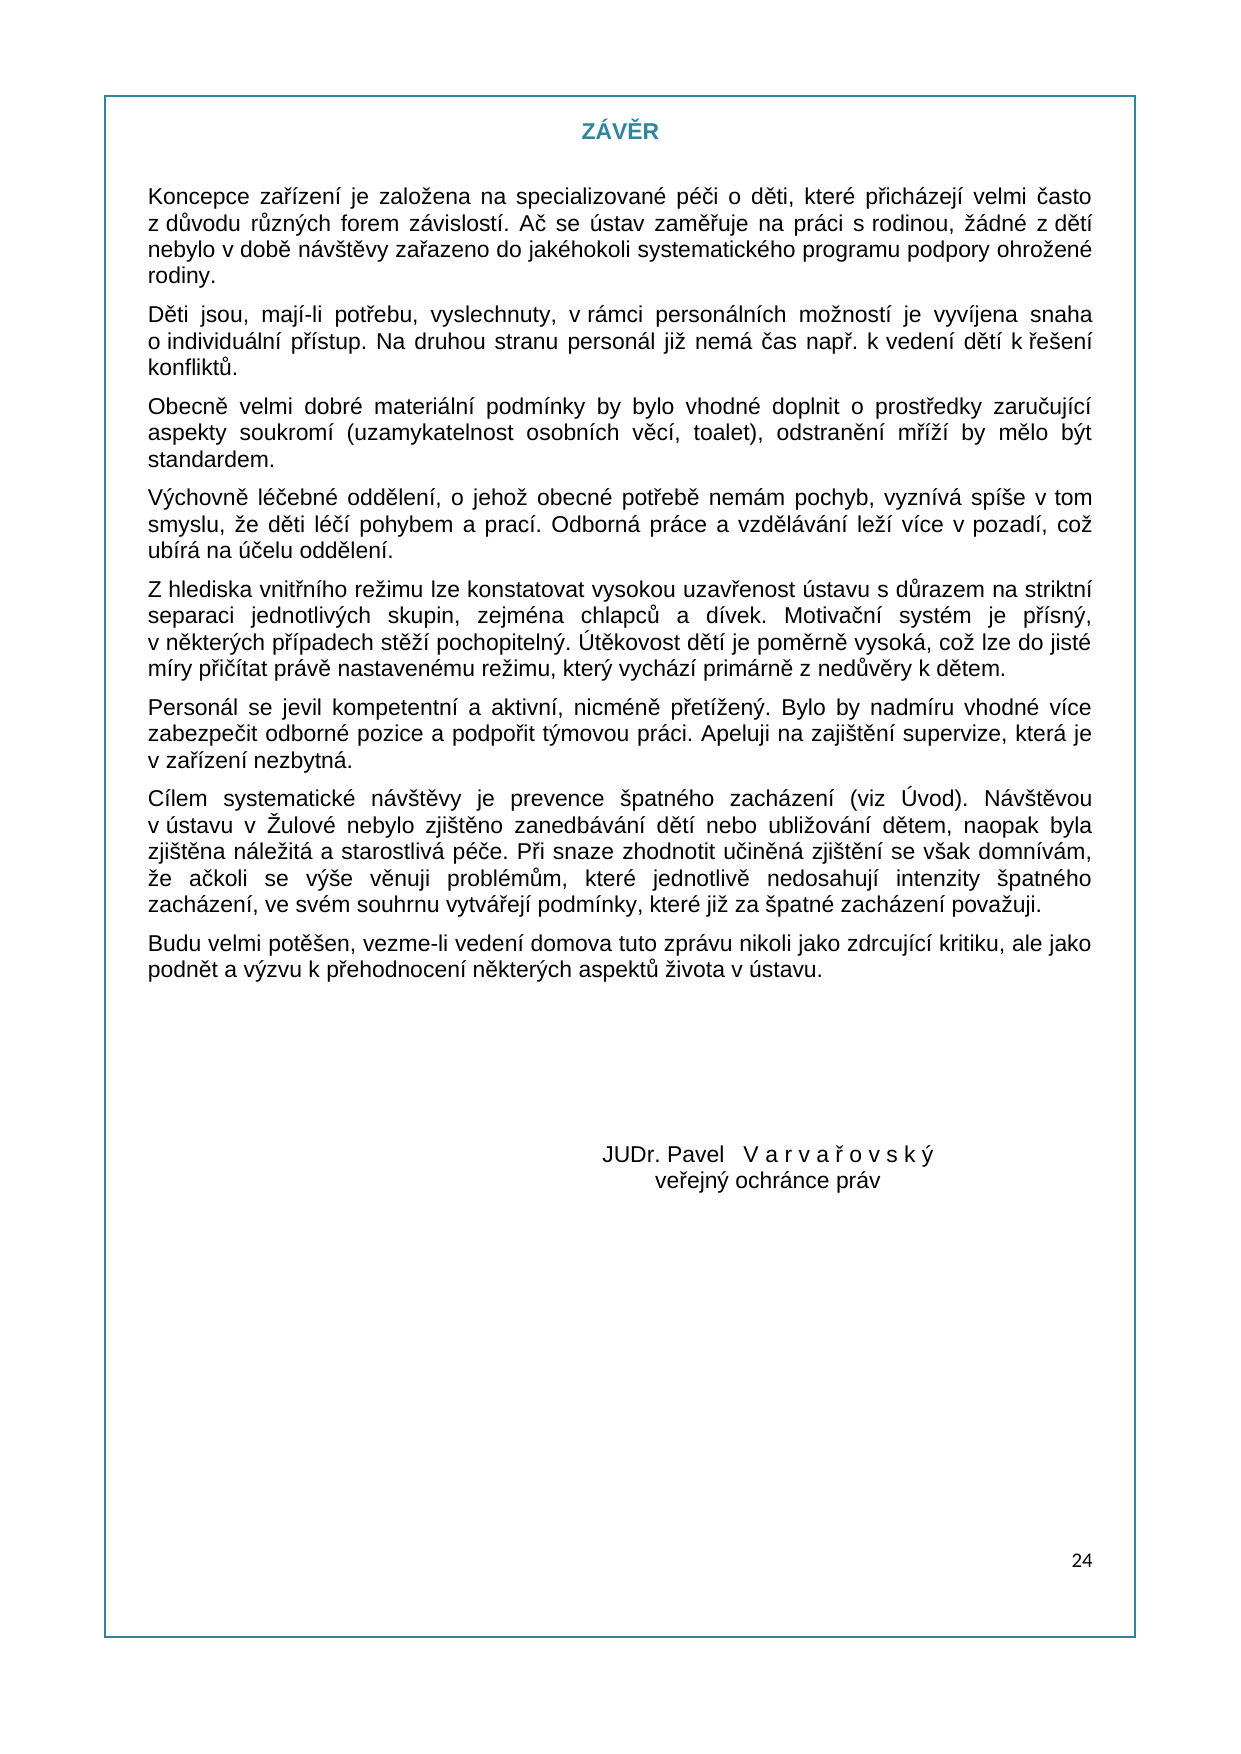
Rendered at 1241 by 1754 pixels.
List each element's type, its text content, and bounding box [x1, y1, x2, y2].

text Výchovně léčebné oddělení, o jehož obecné potřebě nemám pochyb, vyznívá spíše v tom smyslu, že děti léčí pohybem a prací. Odborná práce a vzdělávání leží více v pozadí, což ubírá na účelu oddělení. [148, 484, 1092, 563]
text Obecně velmi dobré materiální podmínky by bylo vhodné doplnit o prostředky zaručující aspekty soukromí (uzamykatelnost osobních věcí, toalet), odstranění mříží by mělo být standardem. [148, 393, 1092, 472]
text Děti jsou, mají-li potřebu, vyslechnuty, v rámci personálních možností je vyvíjena snaha o individuální přístup. Na druhou stranu personál již nemá čas např. k vedení dětí k řešení konfliktů. [148, 301, 1092, 380]
text JUDr. Pavel V a r v a ř o v s k ý [148, 1141, 1092, 1167]
text veřejný ochránce práv [148, 1167, 1092, 1193]
text Z hlediska vnitřního režimu lze konstatovat vysokou uzavřenost ústavu s důrazem na striktní separaci jednotlivých skupin, zejména chlapců a dívek. Motivační systém je přísný, v některých případech stěží pochopitelný. Útěkovost dětí je poměrně vysoká, což lze do jisté míry přičítat právě nastavenému režimu, který vychází primárně z nedůvěry k dětem. [148, 576, 1092, 681]
text Koncepce zařízení je založena na specializované péči o děti, které přicházejí velmi často z důvodu různých forem závislostí. Ač se ústav zaměřuje na práci s rodinou, žádné z dětí nebylo v době návštěvy zařazeno do jakéhokoli systematického programu podpory ohrožené rodiny. [148, 183, 1092, 289]
text Personál se jevil kompetentní a aktivní, nicméně přetížený. Bylo by nadmíru vhodné více zabezpečit odborné pozice a podpořit týmovou práci. Apeluji na zajištění supervize, která je v zařízení nezbytná. [148, 694, 1092, 773]
text Cílem systematické návštěvy je prevence špatného zacházení (viz Úvod). Návštěvou v ústavu v Žulové nebylo zjištěno zanedbávání dětí nebo ubližování dětem, naopak byla zjištěna náležitá a starostlivá péče. Při snaze zhodnotit učiněná zjištění se však domnívám, že ačkoli se výše věnuji problémům, které jednotlivě nedosahují intenzity špatného zacházení, ve svém souhrnu vytvářejí podmínky, které již za špatné zacházení považuji. [148, 785, 1092, 917]
text ZÁVĚR [148, 118, 1092, 144]
text Budu velmi potěšen, vezme-li vedení domova tuto zprávu nikoli jako zdrcující kritiku, ale jako podnět a výzvu k přehodnocení některých aspektů života v ústavu. [148, 930, 1092, 982]
